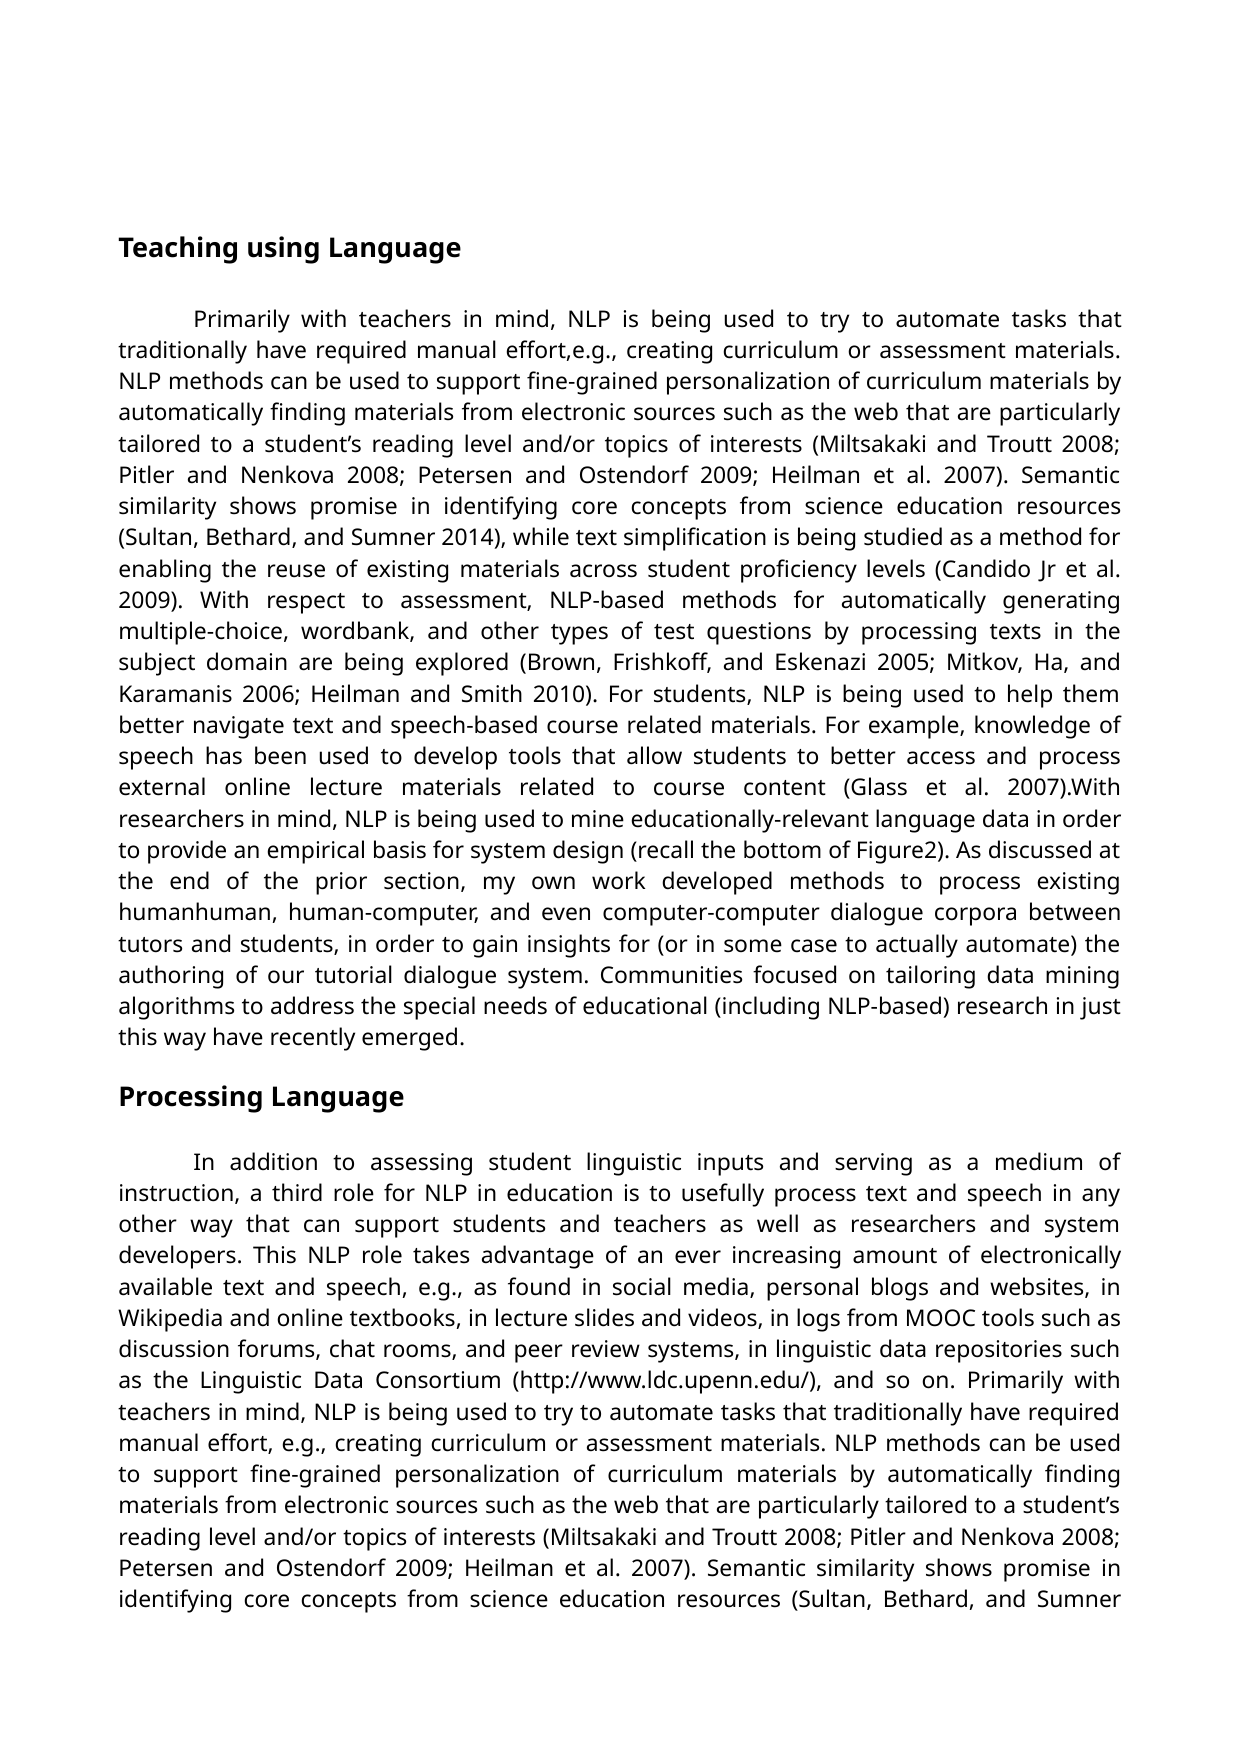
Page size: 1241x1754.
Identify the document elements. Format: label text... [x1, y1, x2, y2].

text Primarily with teachers in mind, NLP is being used to try to automate tasks that traditionally have required manual effort,e.g., creating curriculum or assessment materials. NLP methods can be used to support fine-grained personalization of curriculum materials by automatically finding materials from electronic sources such as the web that are particularly tailored to a student’s reading level and/or topics of interests (Miltsakaki and Troutt 2008; Pitler and Nenkova 2008; Petersen and Ostendorf 2009; Heilman et al. 2007). Semantic similarity shows promise in identifying core concepts from science education resources (Sultan, Bethard, and Sumner 2014), while text simplification is being studied as a method for enabling the reuse of existing materials across student proficiency levels (Candido Jr et al. 2009). With respect to assessment, NLP-based methods for automatically generating multiple-choice, wordbank, and other types of test questions by processing texts in the subject domain are being explored (Brown, Frishkoff, and Eskenazi 2005; Mitkov, Ha, and Karamanis 2006; Heilman and Smith 2010). For students, NLP is being used to help them better navigate text and speech-based course related materials. For example, knowledge of speech has been used to develop tools that allow students to better access and process external online lecture materials related to course content (Glass et al. 2007).With researchers in mind, NLP is being used to mine educationally-relevant language data in order to provide an empirical basis for system design (recall the bottom of Figure2). As discussed at the end of the prior section, my own work developed methods to process existing humanhuman, human-computer, and even computer-computer dialogue corpora between tutors and students, in order to gain insights for (or in some case to actually automate) the authoring of our tutorial dialogue system. Communities focused on tailoring data mining algorithms to address the special needs of educational (including NLP-based) research in just this way have recently emerged. [118, 302, 1122, 1052]
text Teaching using Language [118, 229, 1122, 266]
text In addition to assessing student linguistic inputs and serving as a medium of instruction, a third role for NLP in education is to usefully process text and speech in any other way that can support students and teachers as well as researchers and system developers. This NLP role takes advantage of an ever increasing amount of electronically available text and speech, e.g., as found in social media, personal blogs and websites, in Wikipedia and online textbooks, in lecture slides and videos, in logs from MOOC tools such as discussion forums, chat rooms, and peer review systems, in linguistic data repositories such as the Linguistic Data Consortium (http://www.ldc.upenn.edu/), and so on. Primarily with teachers in mind, NLP is being used to try to automate tasks that traditionally have required manual effort, e.g., creating curriculum or assessment materials. NLP methods can be used to support fine-grained personalization of curriculum materials by automatically finding materials from electronic sources such as the web that are particularly tailored to a student’s reading level and/or topics of interests (Miltsakaki and Troutt 2008; Pitler and Nenkova 2008; Petersen and Ostendorf 2009; Heilman et al. 2007). Semantic similarity shows promise in identifying core concepts from science education resources (Sultan, Bethard, and Sumner [118, 1146, 1122, 1614]
text Processing Language [118, 1078, 1122, 1114]
